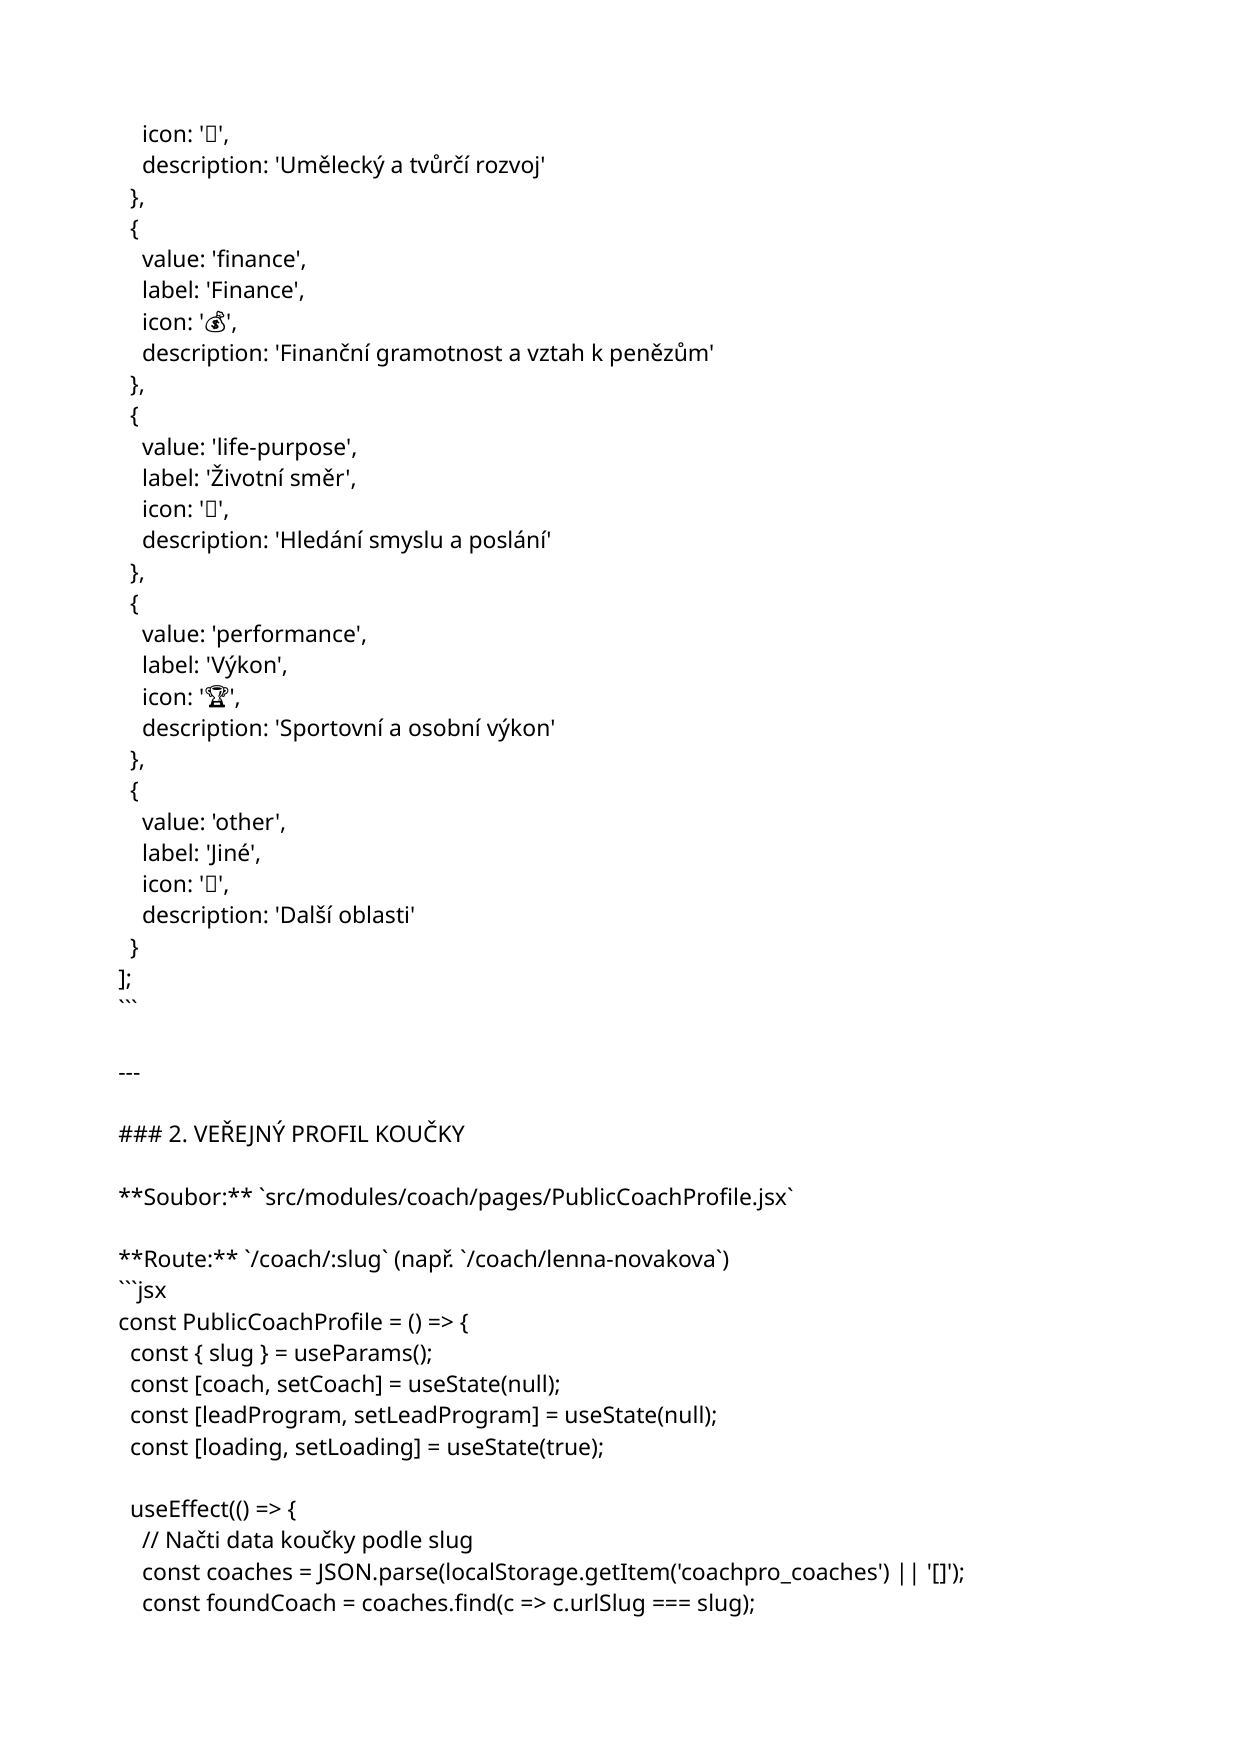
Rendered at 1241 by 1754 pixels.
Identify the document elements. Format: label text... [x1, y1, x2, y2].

text **Soubor:** `src/modules/coach/pages/PublicCoachProfile.jsx` [118, 1181, 1122, 1212]
text --- [118, 1056, 1122, 1087]
text { [118, 774, 1122, 806]
text label: 'Výkon', [118, 649, 1122, 681]
text } [118, 931, 1122, 962]
text }, [118, 743, 1122, 774]
text ``` [118, 993, 1122, 1024]
text }, [118, 368, 1122, 399]
text icon: '✨', [118, 868, 1122, 899]
text { [118, 587, 1122, 618]
text const [loading, setLoading] = useState(true); [118, 1431, 1122, 1462]
text value: 'performance', [118, 618, 1122, 649]
text icon: '💰', [118, 306, 1122, 337]
text const foundCoach = coaches.find(c => c.urlSlug === slug); [118, 1587, 1122, 1618]
text ]; [118, 962, 1122, 993]
text icon: '🏆', [118, 681, 1122, 712]
text description: 'Další oblasti' [118, 899, 1122, 931]
text icon: '🎨', [118, 118, 1122, 149]
text { [118, 212, 1122, 243]
text const [coach, setCoach] = useState(null); [118, 1368, 1122, 1399]
text { [118, 399, 1122, 431]
text value: 'life-purpose', [118, 431, 1122, 462]
text useEffect(() => { [118, 1493, 1122, 1524]
text label: 'Finance', [118, 274, 1122, 306]
text }, [118, 556, 1122, 587]
text const coaches = JSON.parse(localStorage.getItem('coachpro_coaches') || '[]'); [118, 1556, 1122, 1587]
text description: 'Umělecký a tvůrčí rozvoj' [118, 149, 1122, 181]
text ```jsx [118, 1274, 1122, 1306]
text label: 'Životní směr', [118, 462, 1122, 493]
text **Route:** `/coach/:slug` (např. `/coach/lenna-novakova`) [118, 1243, 1122, 1274]
text description: 'Hledání smyslu a poslání' [118, 524, 1122, 556]
text description: 'Sportovní a osobní výkon' [118, 712, 1122, 743]
text ### 2. VEŘEJNÝ PROFIL KOUČKY [118, 1118, 1122, 1149]
text icon: '🧭', [118, 493, 1122, 524]
text }, [118, 181, 1122, 212]
text value: 'other', [118, 806, 1122, 837]
text description: 'Finanční gramotnost a vztah k penězům' [118, 337, 1122, 368]
text const { slug } = useParams(); [118, 1337, 1122, 1368]
text const [leadProgram, setLeadProgram] = useState(null); [118, 1399, 1122, 1431]
text const PublicCoachProfile = () => { [118, 1306, 1122, 1337]
text value: 'finance', [118, 243, 1122, 274]
text // Načti data koučky podle slug [118, 1524, 1122, 1556]
text label: 'Jiné', [118, 837, 1122, 868]
